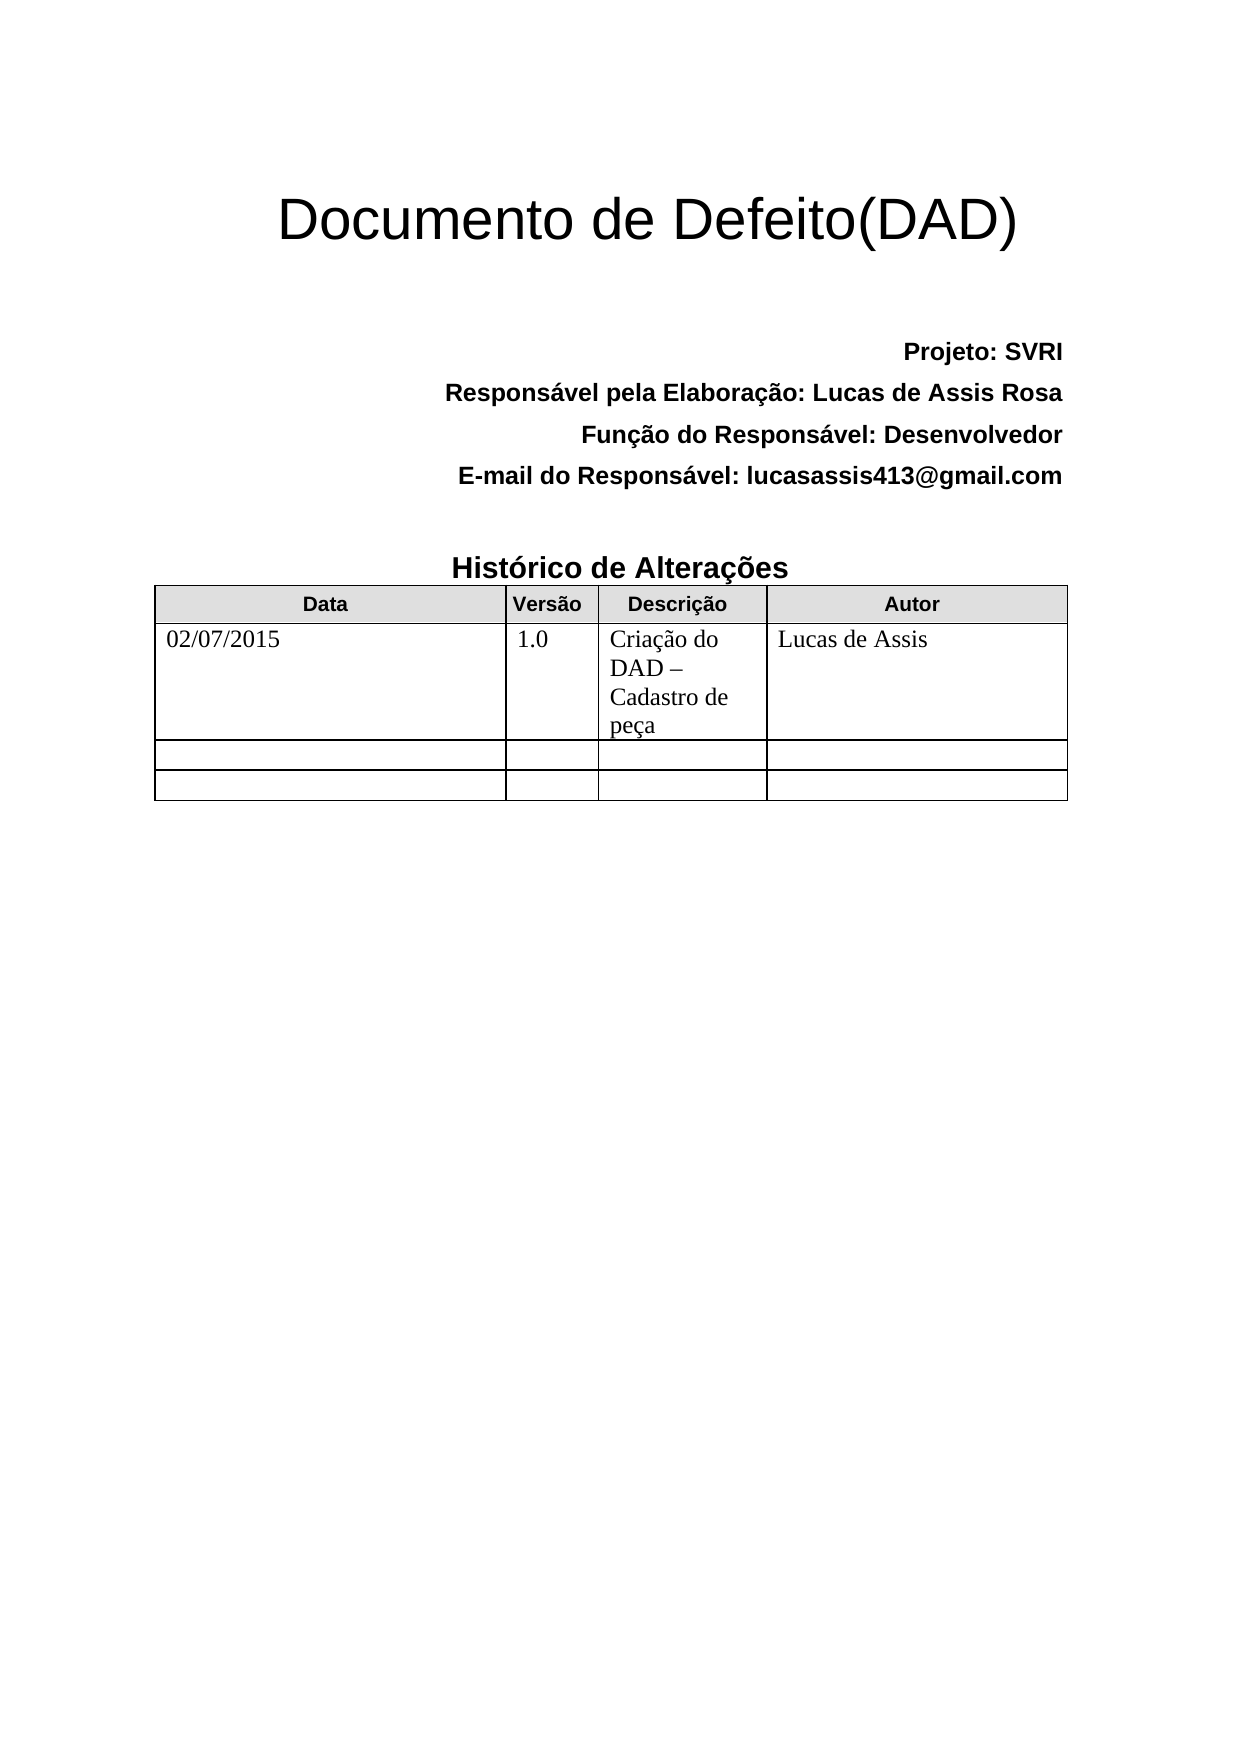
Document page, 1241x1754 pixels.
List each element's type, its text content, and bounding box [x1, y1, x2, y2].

text Função do Responsável: Desenvolvedor [177, 420, 1063, 448]
table_cell [156, 741, 505, 769]
table_header Versão [507, 586, 598, 622]
table_cell [768, 771, 1067, 800]
table_cell [599, 771, 766, 800]
table_cell 1.0 [507, 624, 598, 739]
table_header Data [156, 586, 505, 622]
table_cell [507, 741, 598, 769]
text Documento de Defeito(DAD) [177, 185, 1119, 252]
table_cell 02/07/2015 [156, 624, 505, 739]
table_cell [507, 771, 598, 800]
text Responsável pela Elaboração: Lucas de Assis Rosa [177, 378, 1063, 407]
text Histórico de Alterações [177, 550, 1063, 584]
table_cell [599, 741, 766, 769]
text Projeto: SVRI [177, 337, 1063, 366]
table_header Descrição [599, 586, 766, 622]
table_cell [768, 741, 1067, 769]
table_cell [156, 771, 505, 800]
table_cell Criação do DAD – Cadastro de peça [599, 624, 766, 739]
text E-mail do Responsável: lucasassis413@gmail.com [177, 461, 1063, 490]
table_cell Lucas de Assis [768, 624, 1067, 739]
table_header Autor [768, 586, 1067, 622]
